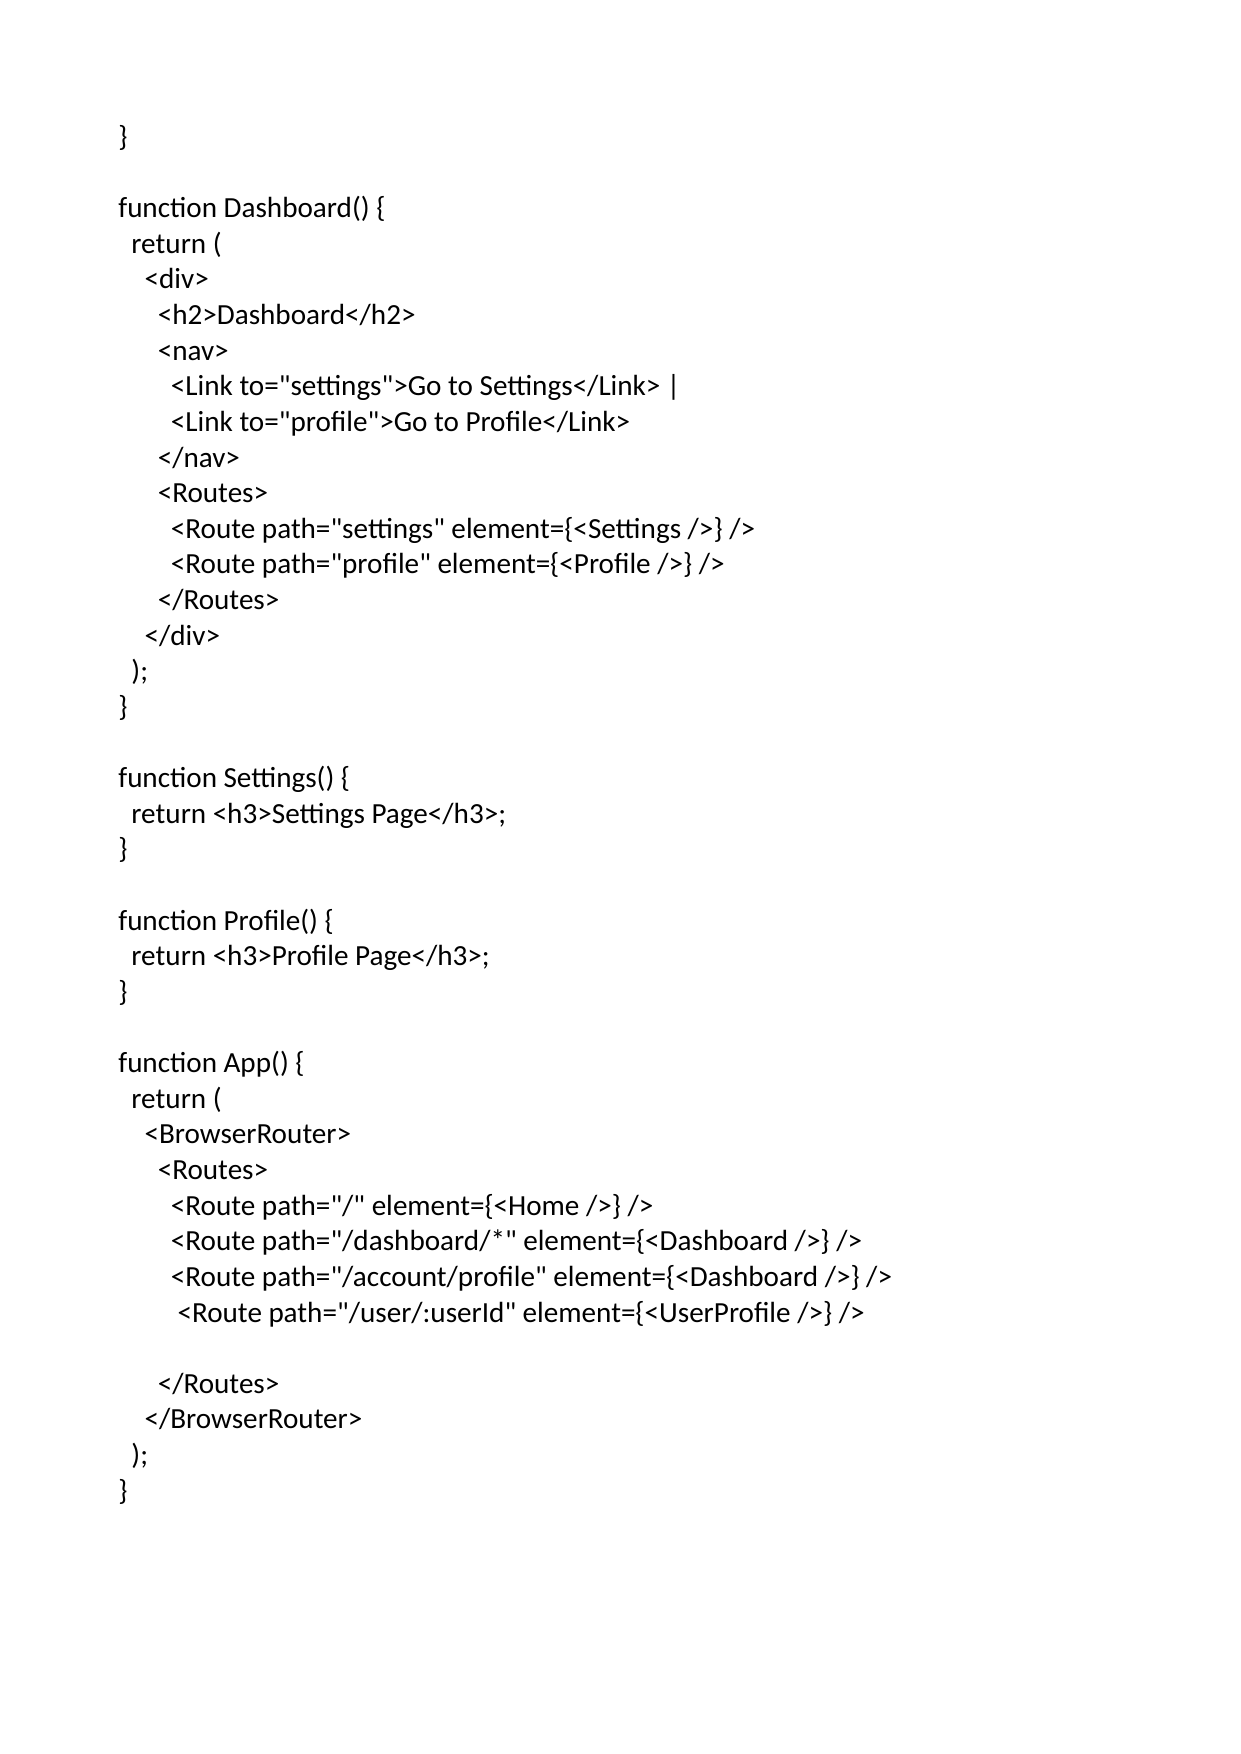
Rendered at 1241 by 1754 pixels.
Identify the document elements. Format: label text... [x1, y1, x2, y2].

text } [118, 1472, 1122, 1507]
text function Dashboard() { [118, 189, 1122, 225]
text return <h3>Profile Page</h3>; [118, 937, 1122, 973]
text } [118, 688, 1122, 724]
text <BrowserRouter> [118, 1116, 1122, 1151]
text return ( [118, 1080, 1122, 1116]
text </nav> [118, 439, 1122, 474]
text <Routes> [118, 1151, 1122, 1187]
text <Route path="/user/:userId" element={<UserProfile />} /> [118, 1294, 1122, 1329]
text function Profile() { [118, 902, 1122, 937]
text <nav> [118, 332, 1122, 367]
text <Route path="/" element={<Home />} /> [118, 1187, 1122, 1222]
text } [118, 831, 1122, 866]
text </Routes> [118, 581, 1122, 617]
text ); [118, 1436, 1122, 1472]
text } [118, 118, 1122, 154]
text } [118, 973, 1122, 1009]
text <Link to="profile">Go to Profile</Link> [118, 403, 1122, 439]
text </Routes> [118, 1365, 1122, 1401]
text <Route path="/dashboard/*" element={<Dashboard />} /> [118, 1222, 1122, 1258]
text function Settings() { [118, 759, 1122, 795]
text return ( [118, 225, 1122, 261]
text <Link to="settings">Go to Settings</Link> | [118, 367, 1122, 403]
text return <h3>Settings Page</h3>; [118, 795, 1122, 831]
text <Route path="/account/profile" element={<Dashboard />} /> [118, 1258, 1122, 1294]
text </div> [118, 617, 1122, 652]
text <h2>Dashboard</h2> [118, 296, 1122, 332]
text <Route path="profile" element={<Profile />} /> [118, 546, 1122, 581]
text ); [118, 652, 1122, 688]
text <div> [118, 261, 1122, 296]
text <Route path="settings" element={<Settings />} /> [118, 510, 1122, 546]
text </BrowserRouter> [118, 1401, 1122, 1436]
text <Routes> [118, 474, 1122, 510]
text function App() { [118, 1044, 1122, 1080]
